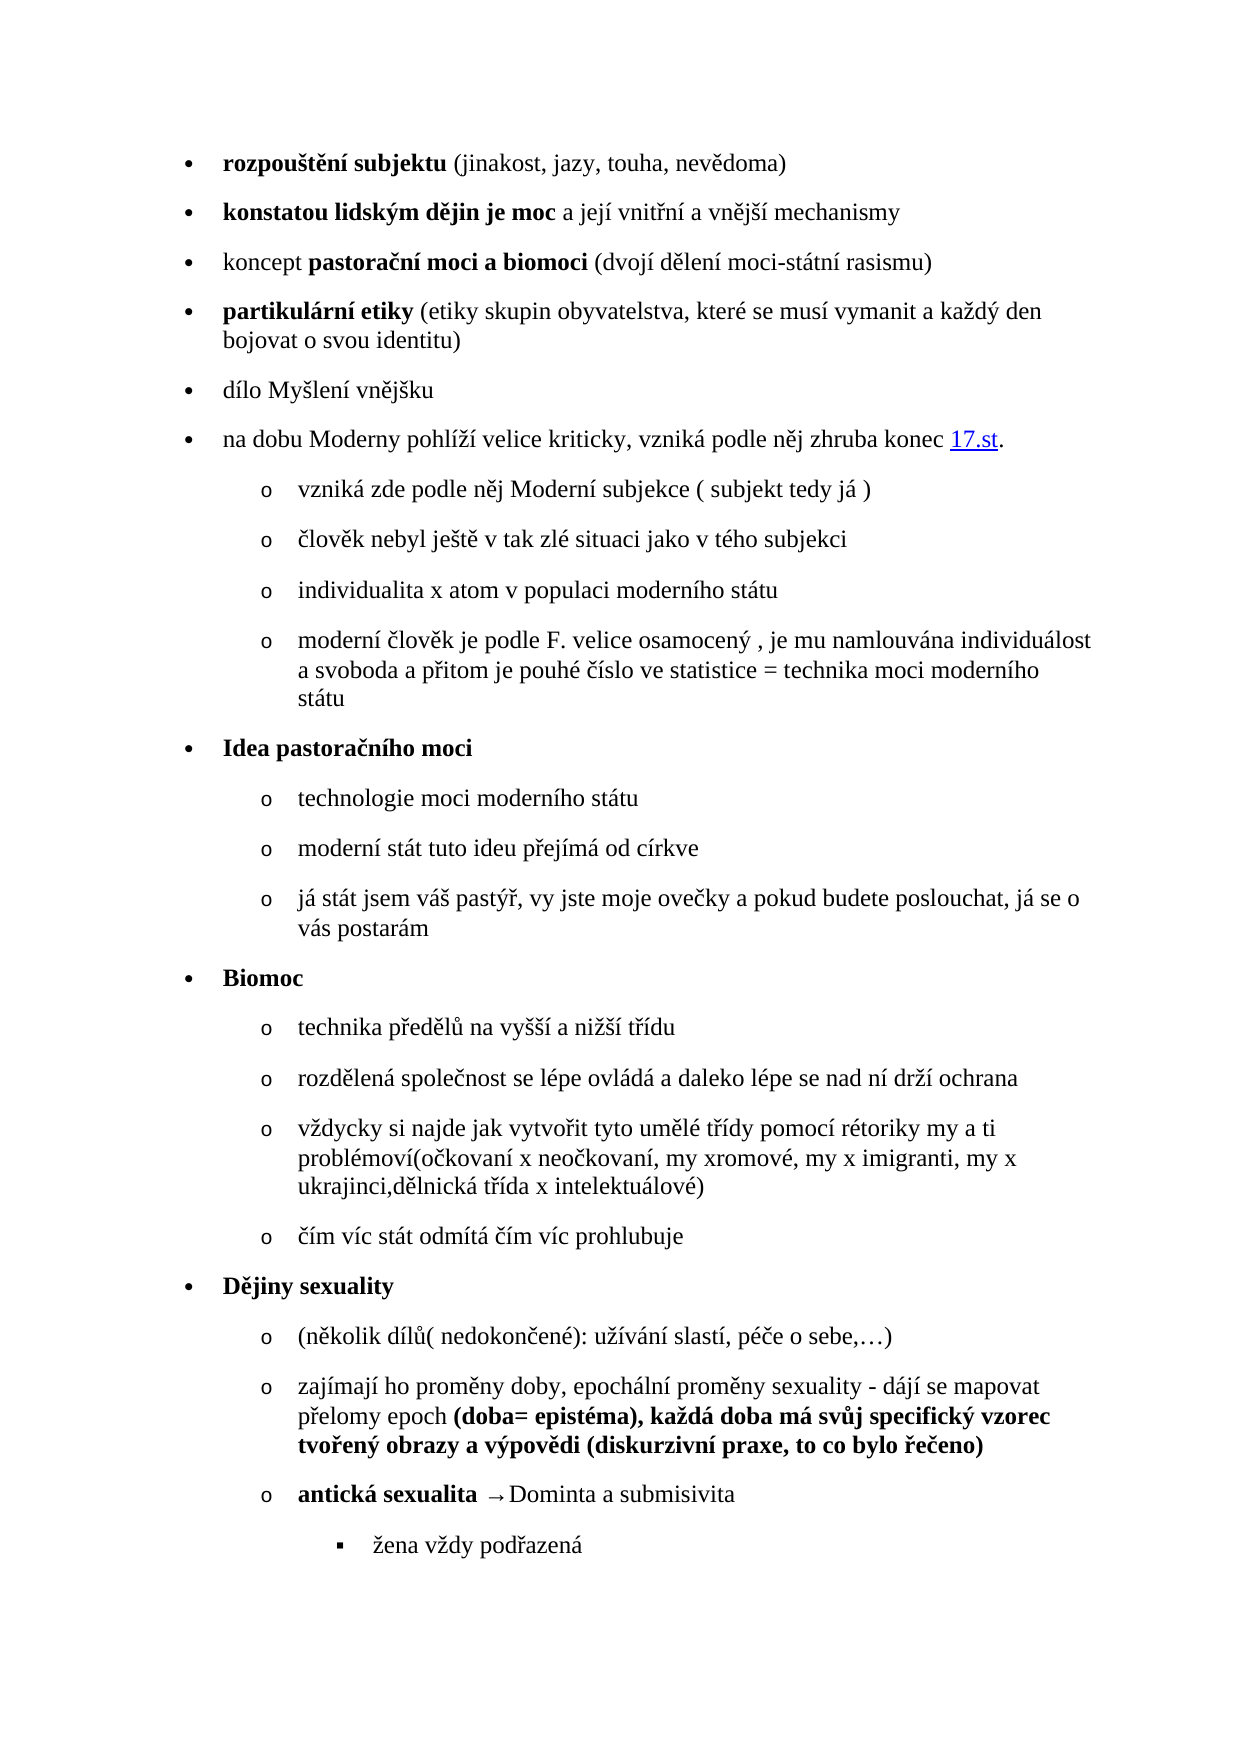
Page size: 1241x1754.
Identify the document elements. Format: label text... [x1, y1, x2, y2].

list individualita x atom v populaci moderního státu [260, 575, 1093, 604]
list žena vždy podřazená [335, 1530, 1093, 1558]
list rozdělená společnost se lépe ovládá a daleko lépe se nad ní drží ochrana [260, 1063, 1093, 1092]
list já stát jsem váš pastýř, vy jste moje ovečky a pokud budete poslouchat, já se o vás postarám [260, 883, 1093, 942]
list moderní stát tuto ideu přejímá od církve [260, 833, 1093, 863]
list (několik dílů( nedokončené): užívání slastí, péče o sebe,…) [260, 1321, 1093, 1351]
list rozpouštění subjektu (jinakost, jazy, touha, nevědoma) [185, 148, 1093, 176]
list čím víc stát odmítá čím víc prohlubuje [260, 1221, 1093, 1251]
list technologie moci moderního státu [260, 783, 1093, 812]
list zajímají ho proměny doby, epochální proměny sexuality - dájí se mapovat přelomy epoch (doba= epistéma), každá doba má svůj specifický vzorec tvořený obrazy a výpovědi (diskurzivní praxe, to co bylo řečeno) [260, 1371, 1093, 1458]
list konstatou lidským dějin je moc a její vnitřní a vnější mechanismy [185, 197, 1093, 226]
list dílo Myšlení vnějšku [185, 375, 1093, 403]
list partikulární etiky (etiky skupin obyvatelstva, které se musí vymanit a každý den bojovat o svou identitu) [185, 296, 1093, 354]
list vzniká zde podle něj Moderní subjekce ( subjekt tedy já ) [260, 474, 1093, 503]
list na dobu Moderny pohlíží velice kriticky, vzniká podle něj zhruba konec 17.st. [185, 424, 1093, 453]
list Idea pastoračního moci [185, 733, 1093, 762]
list vždycky si najde jak vytvořit tyto umělé třídy pomocí rétoriky my a ti problémoví(očkovaní x neočkovaní, my xromové, my x imigranti, my x ukrajinci,dělnická třída x intelektuálové) [260, 1113, 1093, 1200]
list Dějiny sexuality [185, 1271, 1093, 1300]
list Biomoc [185, 963, 1093, 991]
list antická sexualita →Dominta a submisivita [260, 1479, 1093, 1509]
list člověk nebyl ještě v tak zlé situaci jako v tého subjekci [260, 524, 1093, 554]
list koncept pastorační moci a biomoci (dvojí dělení moci-státní rasismu) [185, 247, 1093, 276]
list moderní člověk je podle F. velice osamocený , je mu namlouvána individuálost a svoboda a přitom je pouhé číslo ve statistice = technika moci moderního státu [260, 625, 1093, 712]
list technika předělů na vyšší a nižší třídu [260, 1012, 1093, 1042]
